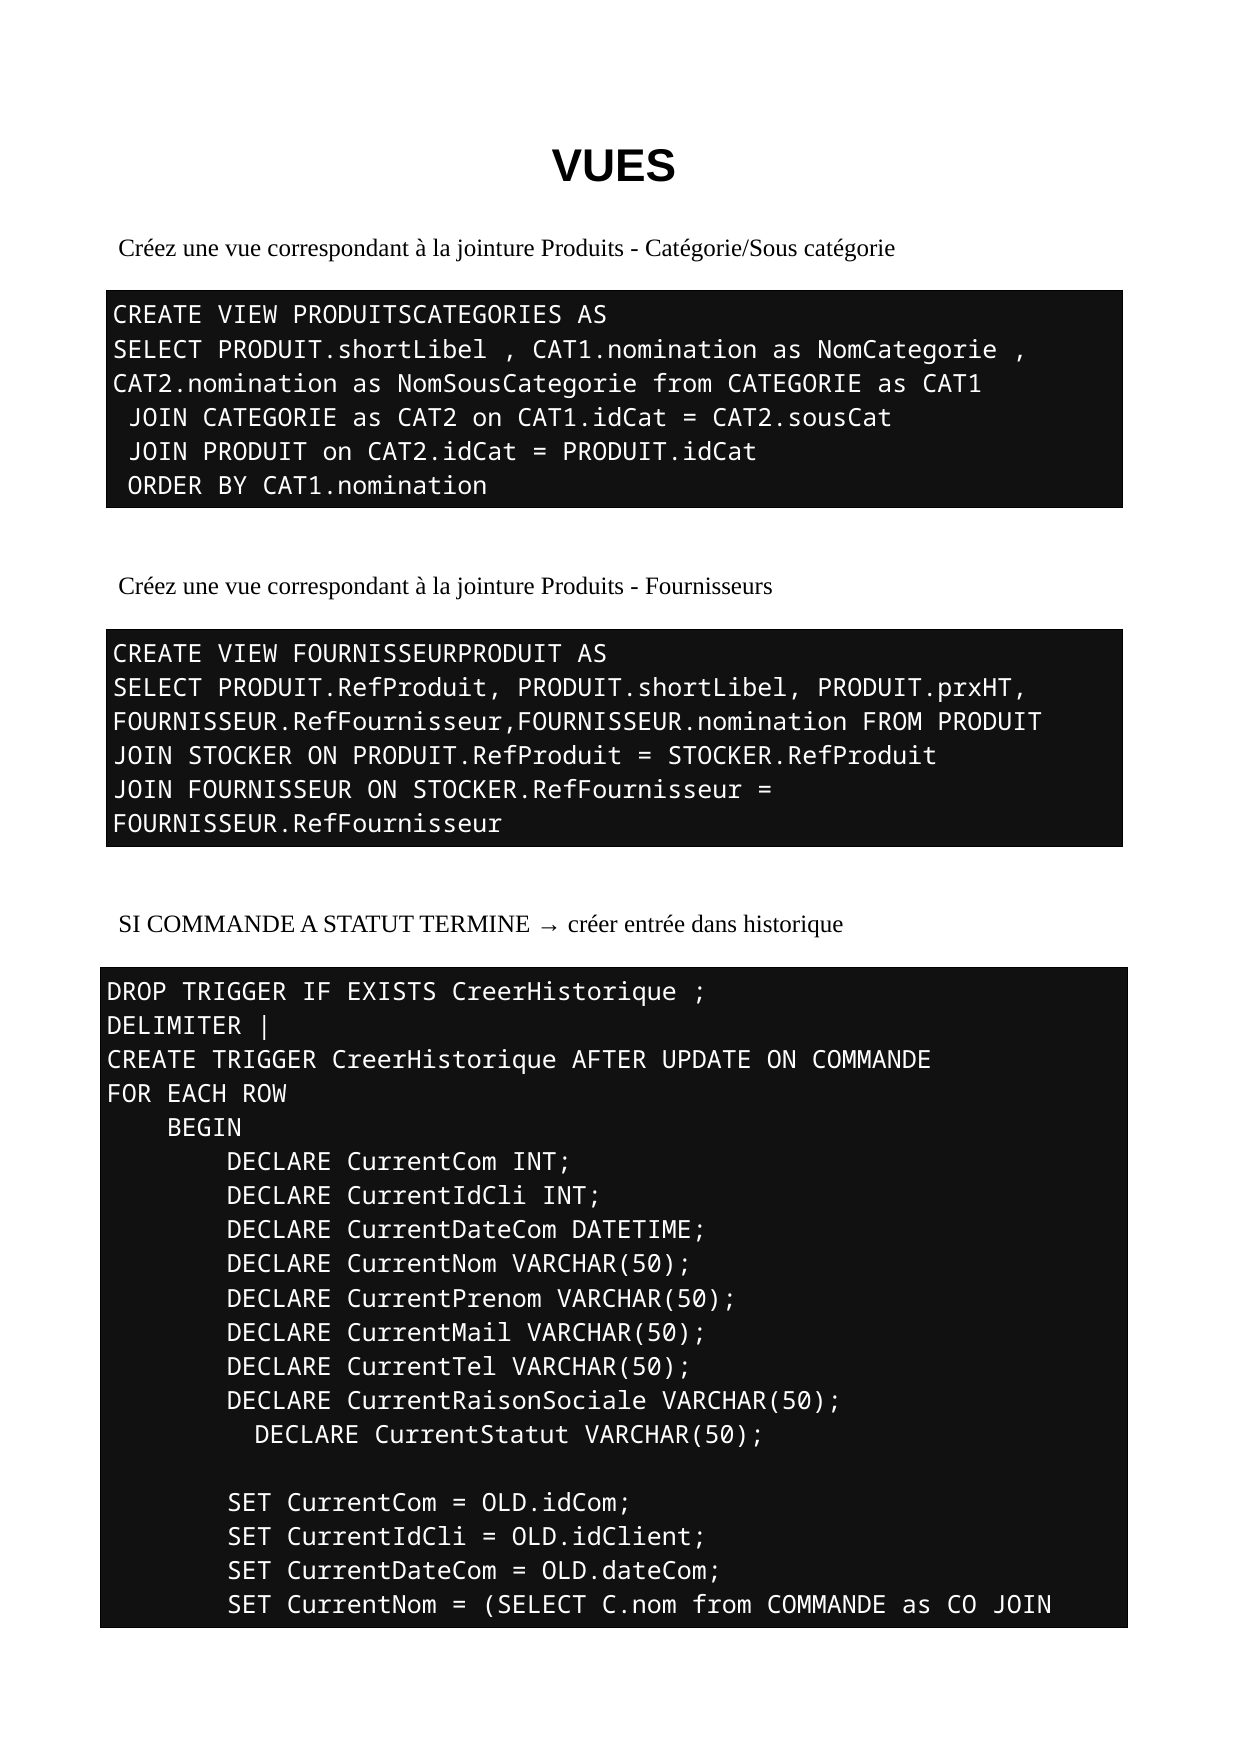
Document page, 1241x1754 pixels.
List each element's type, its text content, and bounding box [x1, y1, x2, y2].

text Créez une vue correspondant à la jointure Produits - Catégorie/Sous catégorie [118, 233, 1122, 262]
subtitle VUES [118, 139, 1122, 192]
table_header CREATE VIEW PRODUITSCATEGORIES AS SELECT PRODUIT.shortLibel , CAT1.nomination as NomCategorie , CAT2.nomination as NomSousCategorie from CATEGORIE as CAT1 JOIN CATEGORIE as CAT2 on CAT1.idCat = CAT2.sousCat JOIN PRODUIT on CAT2.idCat = PRODUIT.idCat ORDER BY CAT1.nomination [107, 291, 1122, 507]
text Créez une vue correspondant à la jointure Produits - Fournisseurs [118, 571, 1122, 600]
table_header CREATE VIEW FOURNISSEURPRODUIT AS SELECT PRODUIT.RefProduit, PRODUIT.shortLibel, PRODUIT.prxHT, FOURNISSEUR.RefFournisseur,FOURNISSEUR.nomination FROM PRODUIT JOIN STOCKER ON PRODUIT.RefProduit = STOCKER.RefProduit JOIN FOURNISSEUR ON STOCKER.RefFournisseur = FOURNISSEUR.RefFournisseur [107, 630, 1122, 846]
text SI COMMANDE A STATUT TERMINE → créer entrée dans historique [118, 909, 1122, 938]
table_header DROP TRIGGER IF EXISTS CreerHistorique ; DELIMITER | CREATE TRIGGER CreerHistorique AFTER UPDATE ON COMMANDE FOR EACH ROW BEGIN DECLARE CurrentCom INT; DECLARE CurrentIdCli INT; DECLARE CurrentDateCom DATETIME; DECLARE CurrentNom VARCHAR(50); DECLARE CurrentPrenom VARCHAR(50); DECLARE CurrentMail VARCHAR(50); DECLARE CurrentTel VARCHAR(50); DECLARE CurrentRaisonSociale VARCHAR(50); DECLARE CurrentStatut VARCHAR(50); SET CurrentCom = OLD.idCom; SET CurrentIdCli = OLD.idClient; SET CurrentDateCom = OLD.dateCom; SET CurrentNom = (SELECT C.nom from COMMANDE as CO JOIN [101, 968, 1127, 1627]
